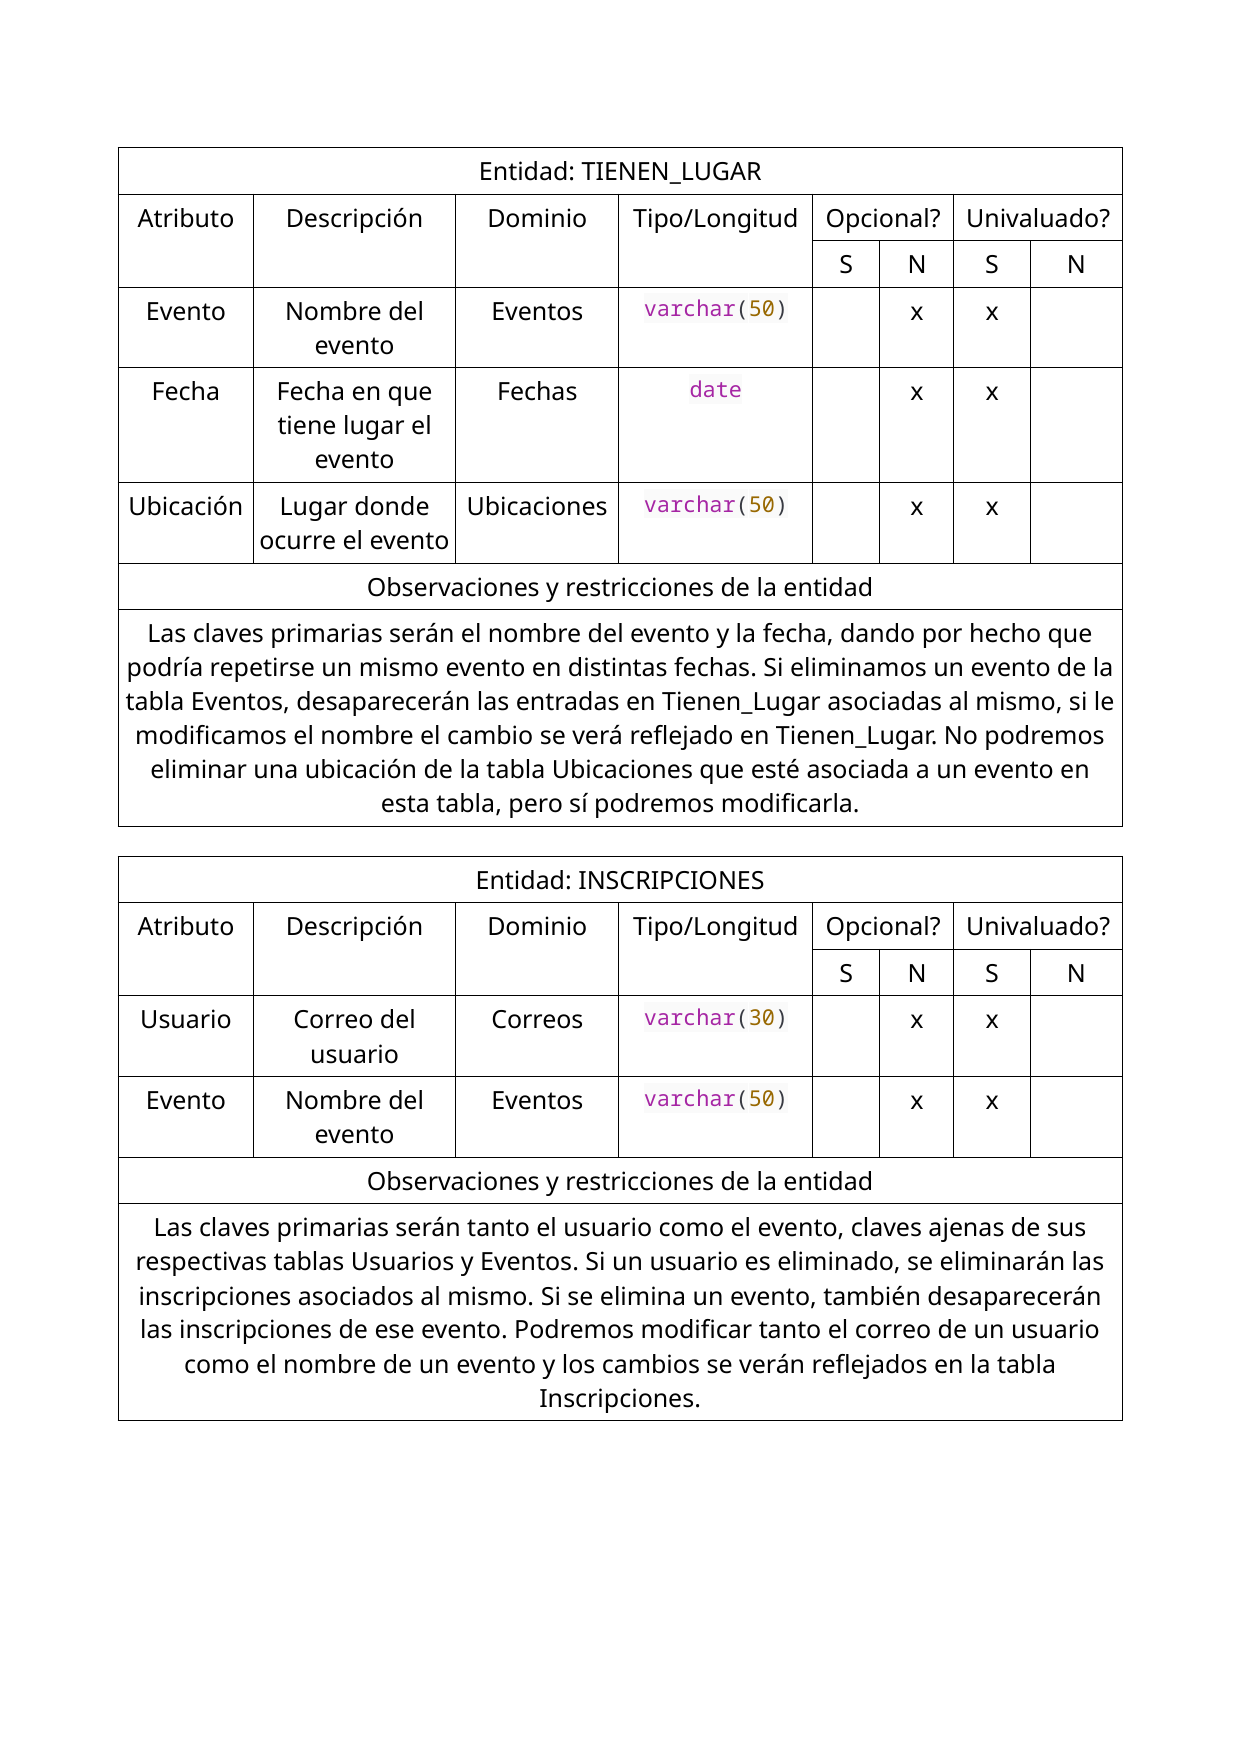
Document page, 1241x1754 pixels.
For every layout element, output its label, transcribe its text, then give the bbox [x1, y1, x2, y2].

table_cell Las claves primarias serán tanto el usuario como el evento, claves ajenas de sus respectivas tablas Usuarios y Eventos. Si un usuario es eliminado, se eliminarán las inscripciones asociados al mismo. Si se elimina un evento, también desaparecerán las inscripciones de ese evento. Podremos modificar tanto el correo de un usuario como el nombre de un evento y los cambios se verán reflejados en la tabla Inscripciones. [119, 1204, 1122, 1420]
table_cell Las claves primarias serán el nombre del evento y la fecha, dando por hecho que podría repetirse un mismo evento en distintas fechas. Si eliminamos un evento de la tabla Eventos, desaparecerán las entradas en Tienen_Lugar asociadas al mismo, si le modificamos el nombre el cambio se verá reflejado en Tienen_Lugar. No podremos eliminar una ubicación de la tabla Ubicaciones que esté asociada a un evento en esta tabla, pero sí podremos modificarla. [119, 610, 1122, 826]
table_cell Descripción [254, 903, 455, 995]
table_cell [813, 996, 879, 1076]
table_cell Lugar donde ocurre el evento [254, 483, 455, 562]
table_cell [813, 1077, 879, 1157]
table_cell Univaluado? [954, 903, 1122, 949]
table_cell x [880, 996, 953, 1076]
table_cell x [954, 368, 1030, 482]
table_cell Observaciones y restricciones de la entidad [119, 564, 1122, 609]
table_cell date [619, 368, 812, 482]
table_header Entidad: TIENEN_LUGAR [119, 148, 1122, 193]
table_cell S [954, 950, 1030, 995]
table_cell Tipo/Longitud [619, 195, 812, 287]
table_cell Atributo [119, 903, 253, 995]
table_cell Fecha [119, 368, 253, 482]
table_cell N [1031, 950, 1122, 995]
table_cell Opcional? [813, 195, 953, 240]
table_cell x [954, 483, 1030, 562]
table_cell Fecha en que tiene lugar el evento [254, 368, 455, 482]
table_cell x [880, 288, 953, 367]
table_cell varchar(30) [619, 996, 812, 1076]
table_cell Correo del usuario [254, 996, 455, 1076]
table_cell Dominio [456, 195, 618, 287]
table_cell Nombre del evento [254, 288, 455, 367]
table_cell [813, 288, 879, 367]
table_cell [813, 483, 879, 562]
table_cell N [880, 950, 953, 995]
table_cell Usuario [119, 996, 253, 1076]
table_cell x [954, 288, 1030, 367]
table_cell varchar(50) [619, 1077, 812, 1157]
table_header Entidad: INSCRIPCIONES [119, 857, 1122, 902]
table_cell S [813, 950, 879, 995]
table_cell Observaciones y restricciones de la entidad [119, 1158, 1122, 1203]
table_cell Atributo [119, 195, 253, 287]
table_cell S [813, 241, 879, 287]
table_cell [1031, 368, 1122, 482]
table_cell Evento [119, 288, 253, 367]
table_cell S [954, 241, 1030, 287]
table_cell x [880, 1077, 953, 1157]
table_cell x [880, 483, 953, 562]
table_cell varchar(50) [619, 288, 812, 367]
table_cell Univaluado? [954, 195, 1122, 240]
table_cell [1031, 1077, 1122, 1157]
table_cell [1031, 996, 1122, 1076]
table_cell Ubicaciones [456, 483, 618, 562]
table_cell Tipo/Longitud [619, 903, 812, 995]
table_cell Dominio [456, 903, 618, 995]
table_cell N [1031, 241, 1122, 287]
table_cell Eventos [456, 1077, 618, 1157]
table_cell x [880, 368, 953, 482]
table_cell [1031, 483, 1122, 562]
table_cell N [880, 241, 953, 287]
table_cell Opcional? [813, 903, 953, 949]
table_cell x [954, 996, 1030, 1076]
table_cell [1031, 288, 1122, 367]
table_cell Evento [119, 1077, 253, 1157]
table_cell Fechas [456, 368, 618, 482]
table_cell Eventos [456, 288, 618, 367]
table_cell Ubicación [119, 483, 253, 562]
table_cell Nombre del evento [254, 1077, 455, 1157]
table_cell x [954, 1077, 1030, 1157]
table_cell Descripción [254, 195, 455, 287]
table_cell Correos [456, 996, 618, 1076]
table_cell [813, 368, 879, 482]
table_cell varchar(50) [619, 483, 812, 562]
